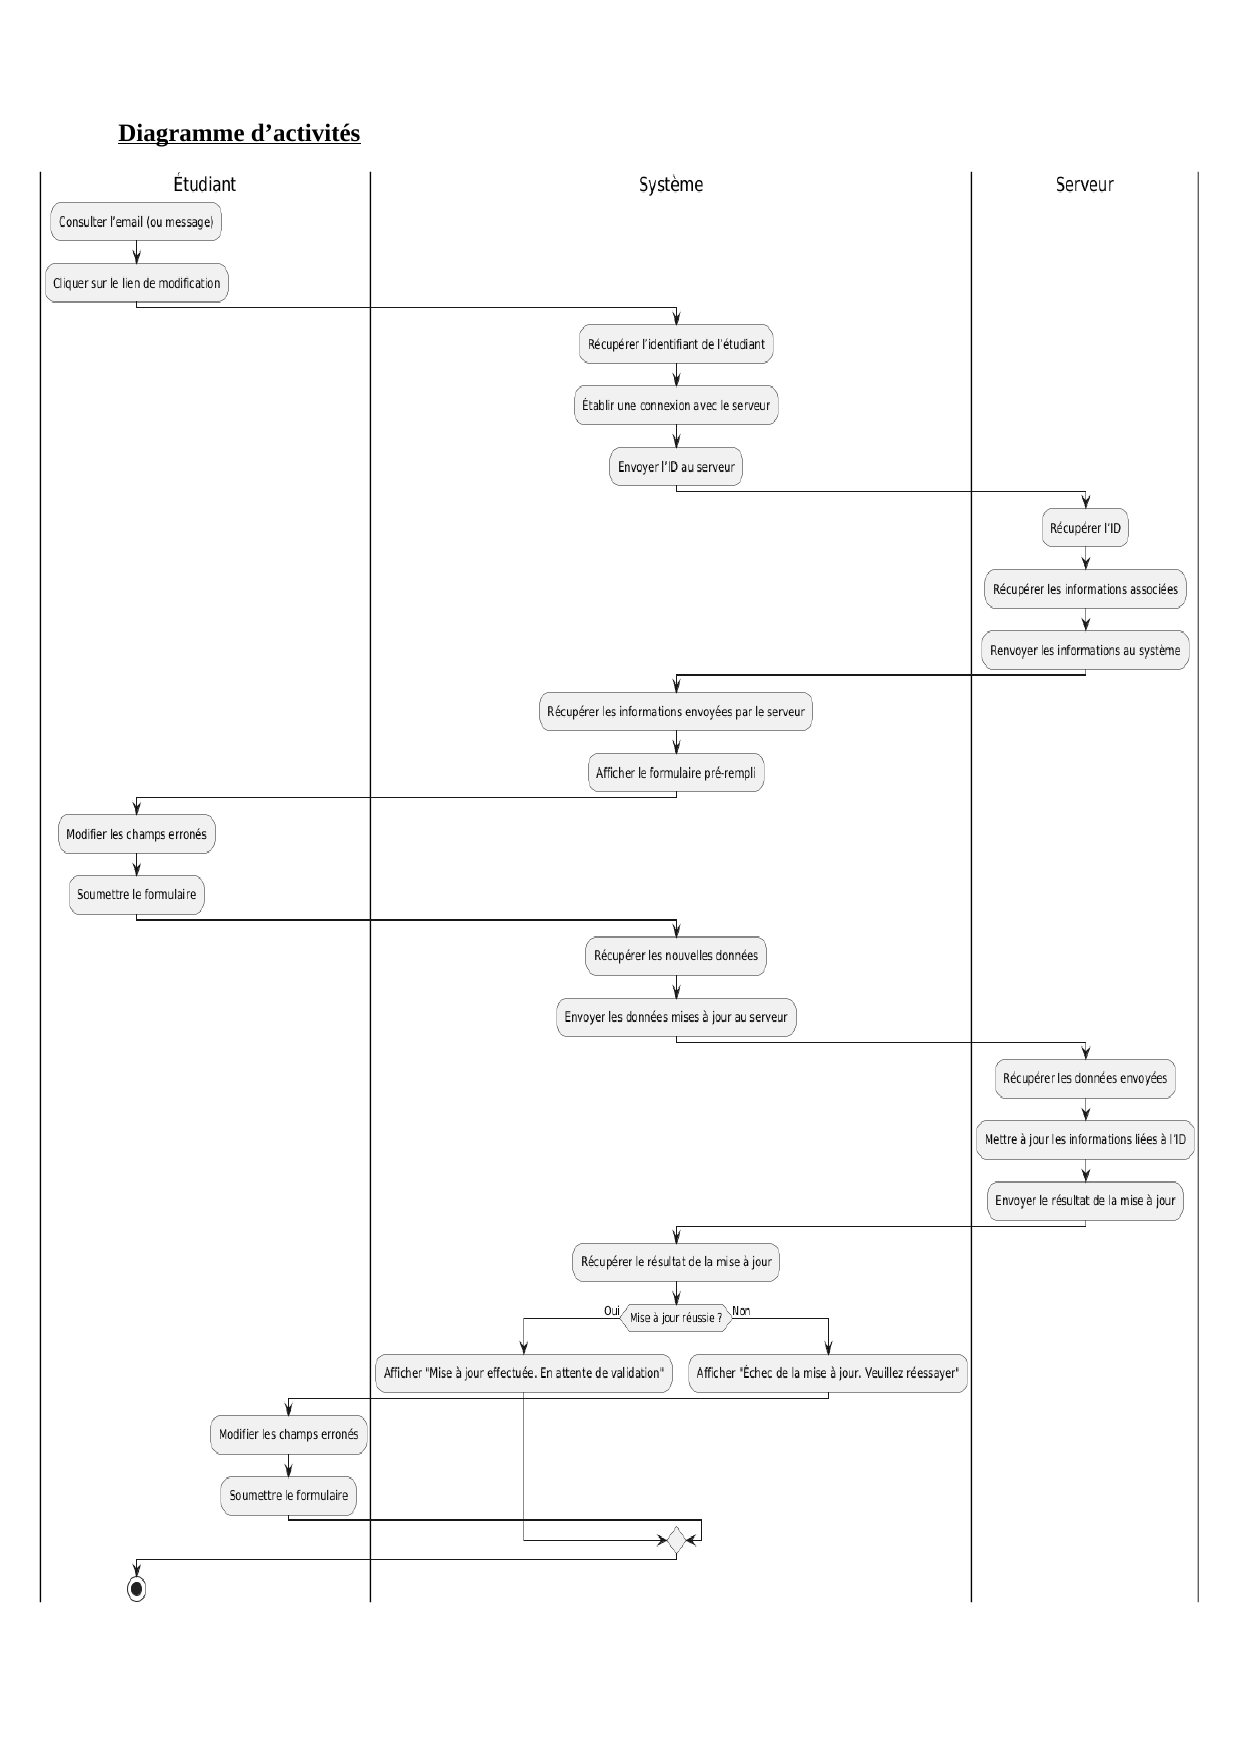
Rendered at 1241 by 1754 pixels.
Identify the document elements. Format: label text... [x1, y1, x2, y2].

text Diagramme d’activités [118, 118, 1122, 147]
picture [27, 159, 1213, 1614]
